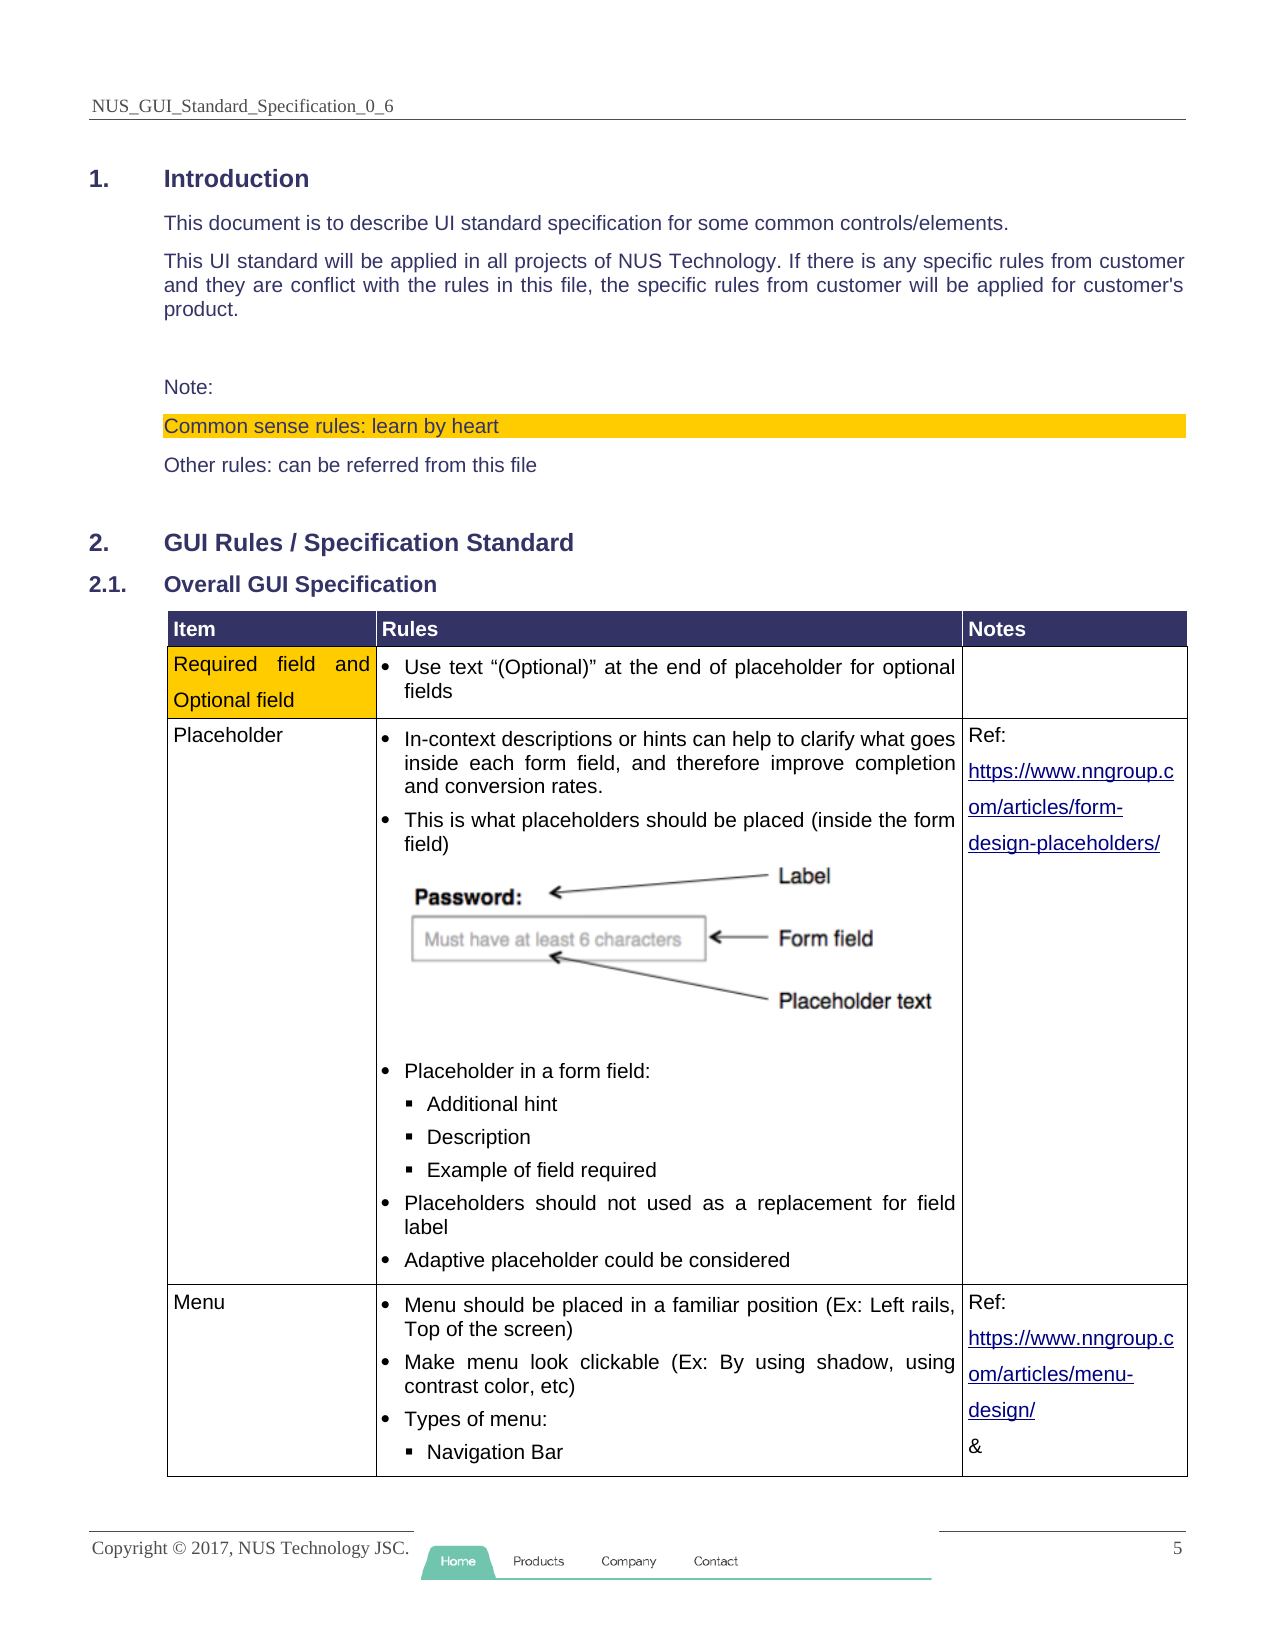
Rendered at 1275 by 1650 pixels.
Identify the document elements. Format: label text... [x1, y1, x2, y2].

text Note: [163, 375, 1186, 399]
table_cell Required field and Optional field [168, 647, 376, 718]
text Common sense rules: learn by heart [163, 414, 1186, 438]
picture [381, 861, 957, 1026]
table_header Rules [377, 611, 962, 646]
table_cell In-context descriptions or hints can help to clarify what goes inside each form field, and therefore improve completion and conversion rates. This is what placeholders should be placed (inside the form field) Placeholder in a form field: Additional hint Description Example of field required Placeholders should not used as a replacement for field label Adaptive placeholder could be considered [377, 719, 962, 1284]
text Other rules: can be referred from this file [163, 453, 1186, 477]
table_cell Ref: https://www.nngroup.com/articles/menu-design/ & [963, 1285, 1187, 1476]
table_header Item [168, 611, 376, 646]
table_cell Menu should be placed in a familiar position (Ex: Left rails, Top of the screen) Make menu look clickable (Ex: By using shadow, using contrast color, etc) Types of menu: Navigation Bar Hamburger menu/Side view/Navigation Drawer (usually used in responsive view) [377, 1285, 962, 1476]
picture [414, 1530, 940, 1596]
table_cell Use text “(Optional)” at the end of placeholder for optional fields [377, 647, 962, 718]
subtitle Overall GUI Specification [88, 571, 1186, 597]
text This document is to describe UI standard specification for some common controls/elements. [163, 210, 1186, 234]
table_cell [963, 647, 1187, 718]
text This UI standard will be applied in all projects of NUS Technology. If there is any specific rules from customer and they are conflict with the rules in this file, the specific rules from customer will be applied for customer's product. [163, 249, 1186, 321]
subtitle GUI Rules / Specification Standard [88, 528, 1186, 557]
table_cell Placeholder [168, 719, 376, 1284]
table_cell Menu [168, 1285, 376, 1476]
table_header Notes [963, 611, 1187, 646]
subtitle Introduction [88, 164, 1186, 193]
table_cell Ref: https://www.nngroup.com/articles/form-design-placeholders/ [963, 719, 1187, 1284]
